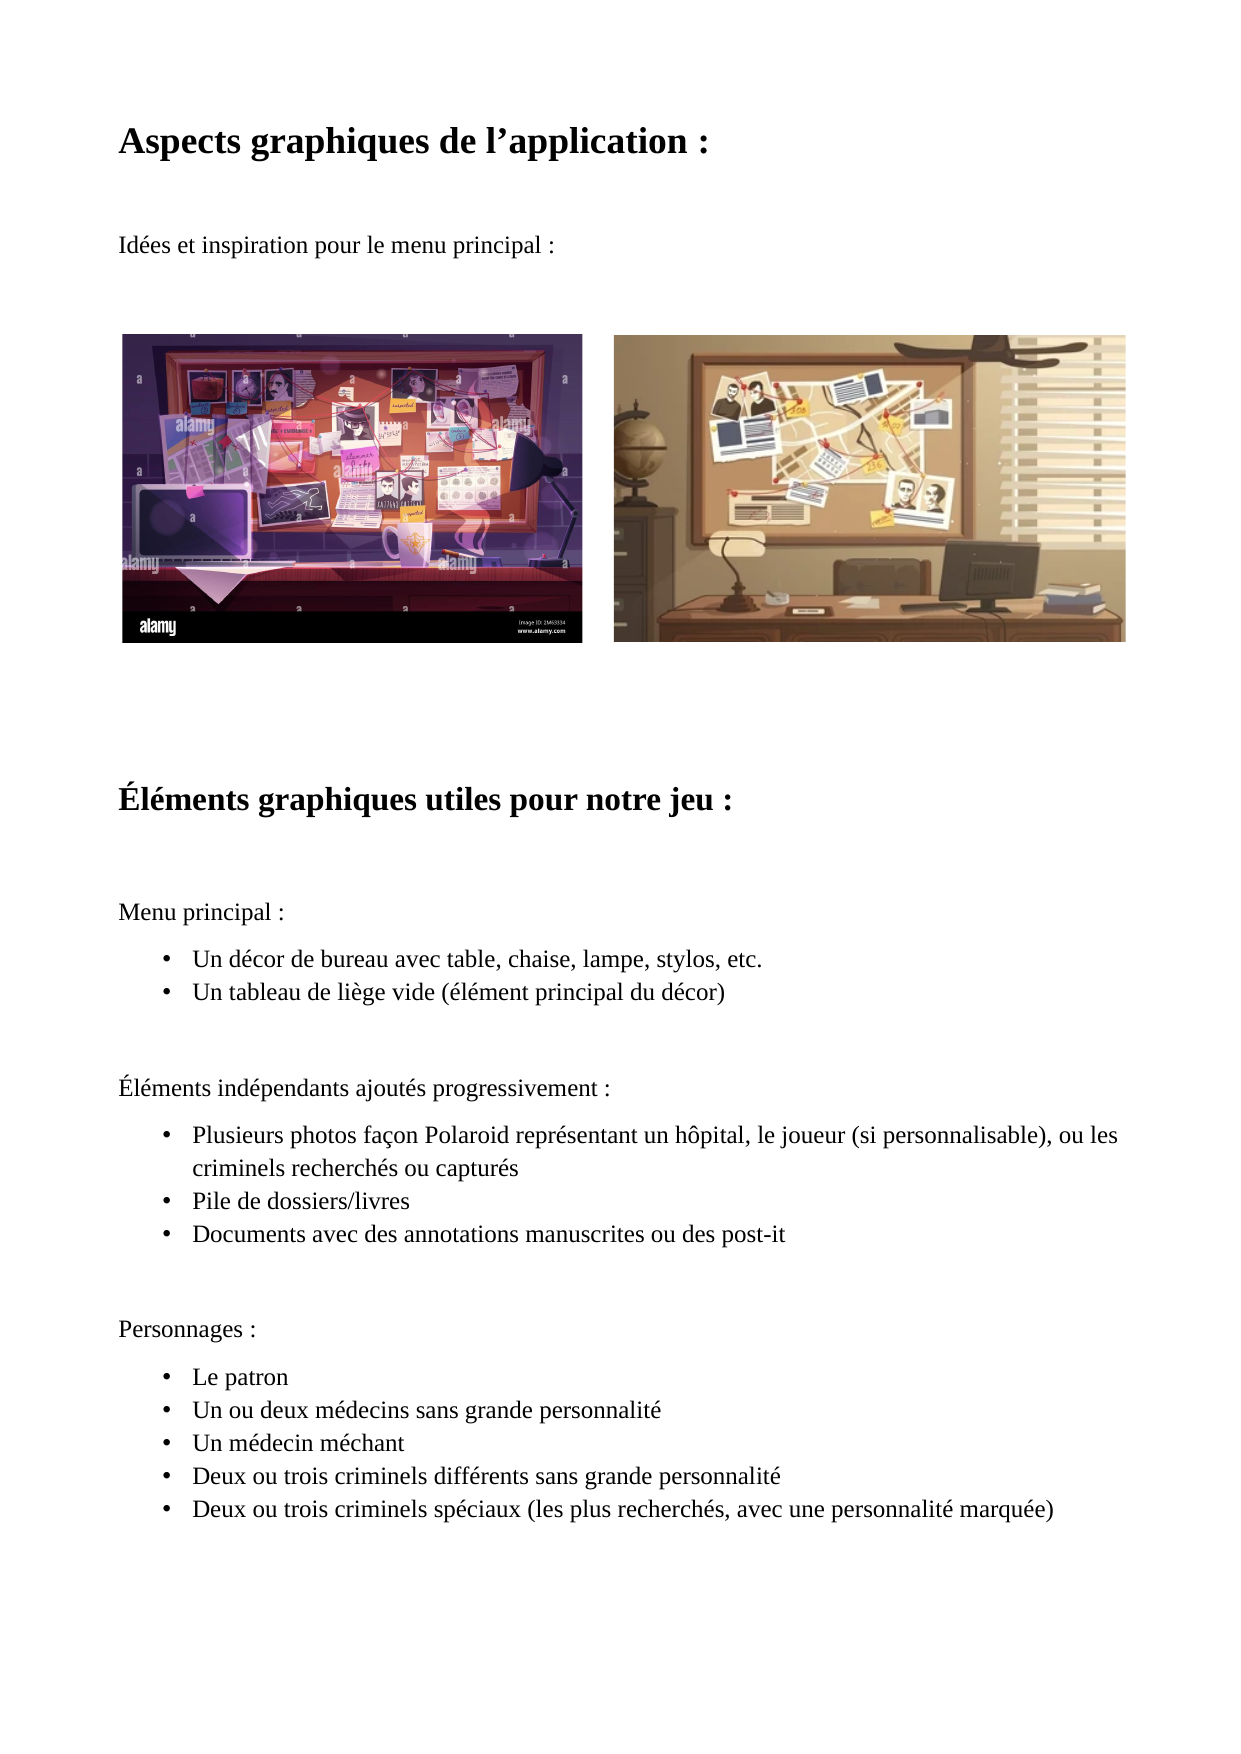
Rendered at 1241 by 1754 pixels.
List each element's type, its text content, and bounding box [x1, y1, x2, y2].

text Aspects graphiques de l’application : [118, 118, 1122, 161]
text Éléments graphiques utiles pour notre jeu : [118, 779, 1122, 818]
list Deux ou trois criminels différents sans grande personnalité [162, 1461, 1122, 1490]
picture [613, 335, 1126, 642]
text Idées et inspiration pour le menu principal : [118, 230, 1122, 259]
text Personnages : [118, 1314, 1122, 1343]
list Pile de dossiers/livres [162, 1186, 1122, 1215]
picture [122, 334, 583, 643]
list Un décor de bureau avec table, chaise, lampe, stylos, etc. [162, 944, 1122, 973]
list Deux ou trois criminels spéciaux (les plus recherchés, avec une personnalité marquée) [162, 1494, 1122, 1523]
list Plusieurs photos façon Polaroid représentant un hôpital, le joueur (si personnalisable), ou les criminels recherchés ou capturés [162, 1120, 1122, 1182]
list Un tableau de liège vide (élément principal du décor) [162, 977, 1122, 1006]
text Menu principal : [118, 897, 1122, 926]
list Le patron [162, 1362, 1122, 1391]
list Documents avec des annotations manuscrites ou des post-it [162, 1219, 1122, 1248]
list Un ou deux médecins sans grande personnalité [162, 1395, 1122, 1424]
list Un médecin méchant [162, 1428, 1122, 1457]
text Éléments indépendants ajoutés progressivement : [118, 1073, 1122, 1101]
